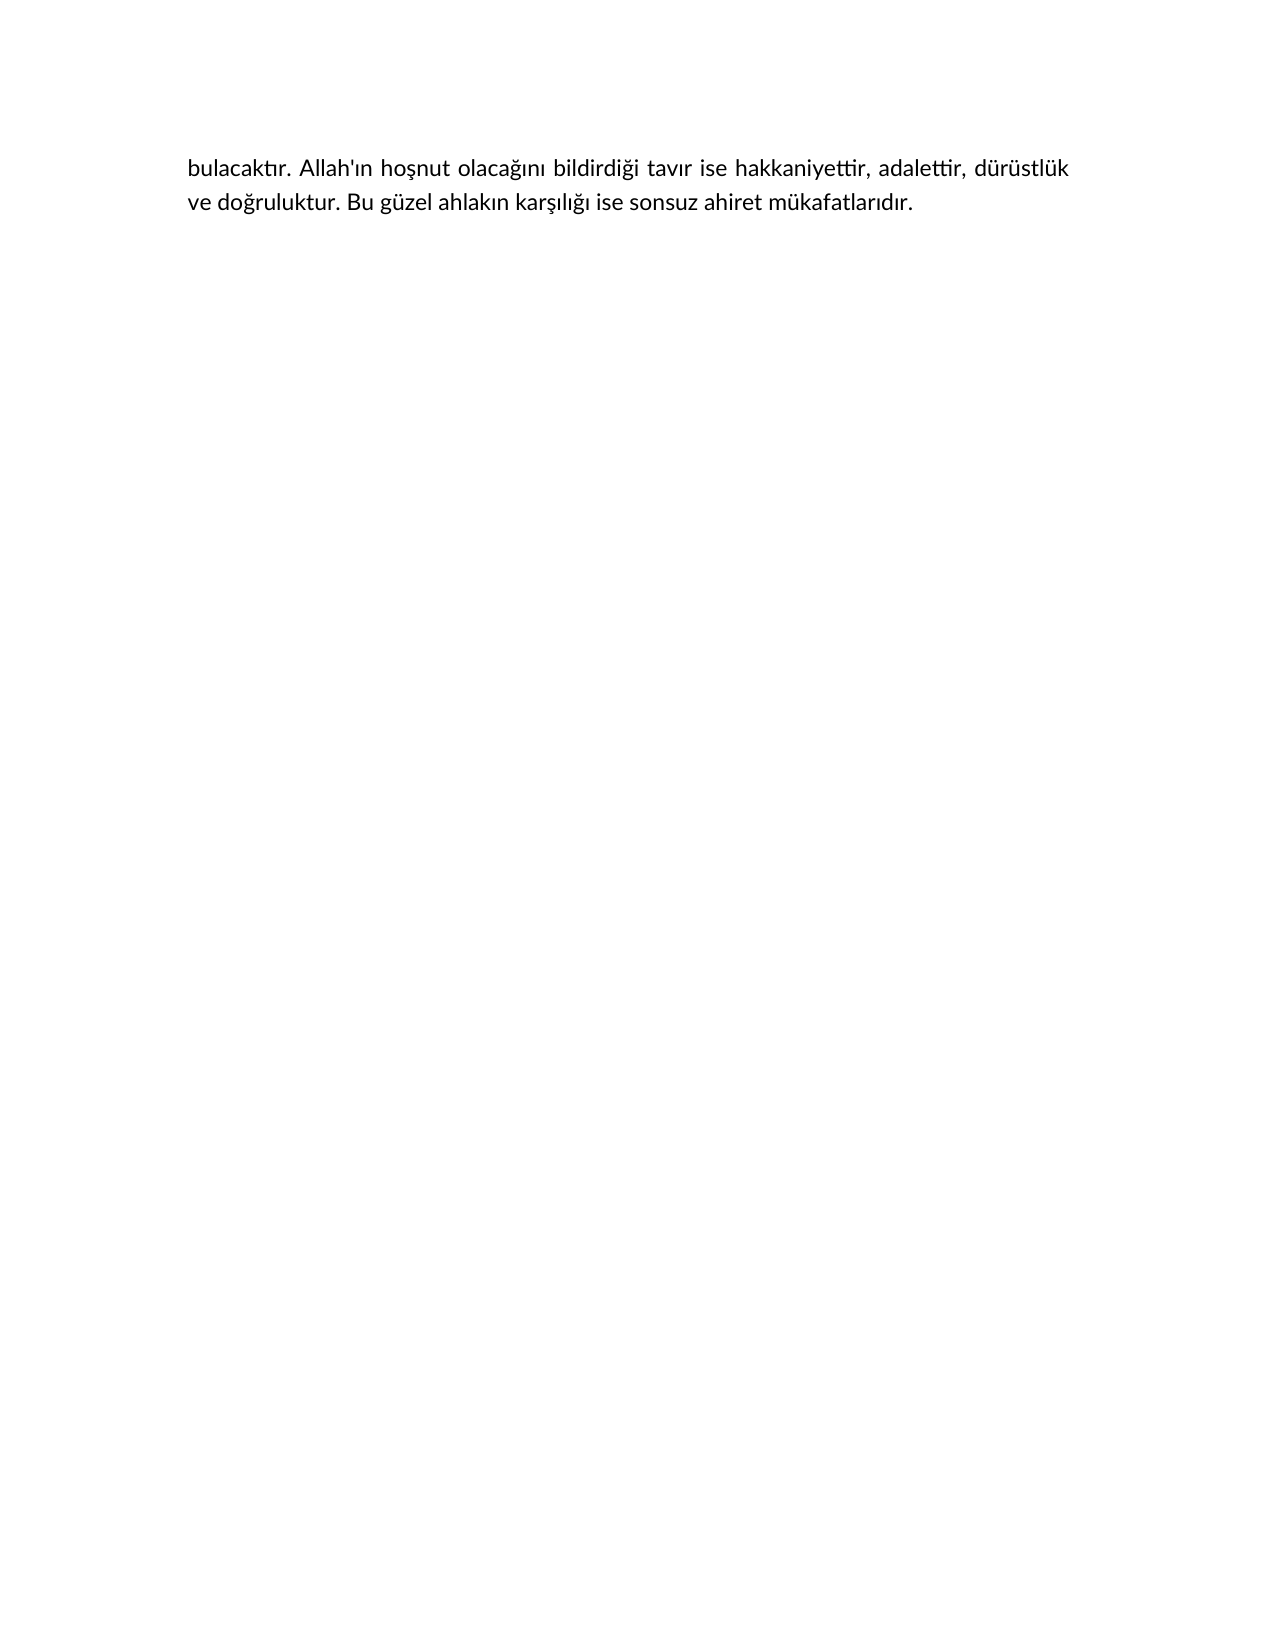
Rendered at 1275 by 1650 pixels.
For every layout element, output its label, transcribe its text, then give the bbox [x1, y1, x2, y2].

text bulacaktır. Allah'ın hoşnut olacağını bildirdiği tavır ise hakkaniyettir, adalettir, dürüstlük ve doğruluktur. Bu güzel ahlakın karşılığı ise sonsuz ahiret mükafatlarıdır. [187, 150, 1070, 217]
